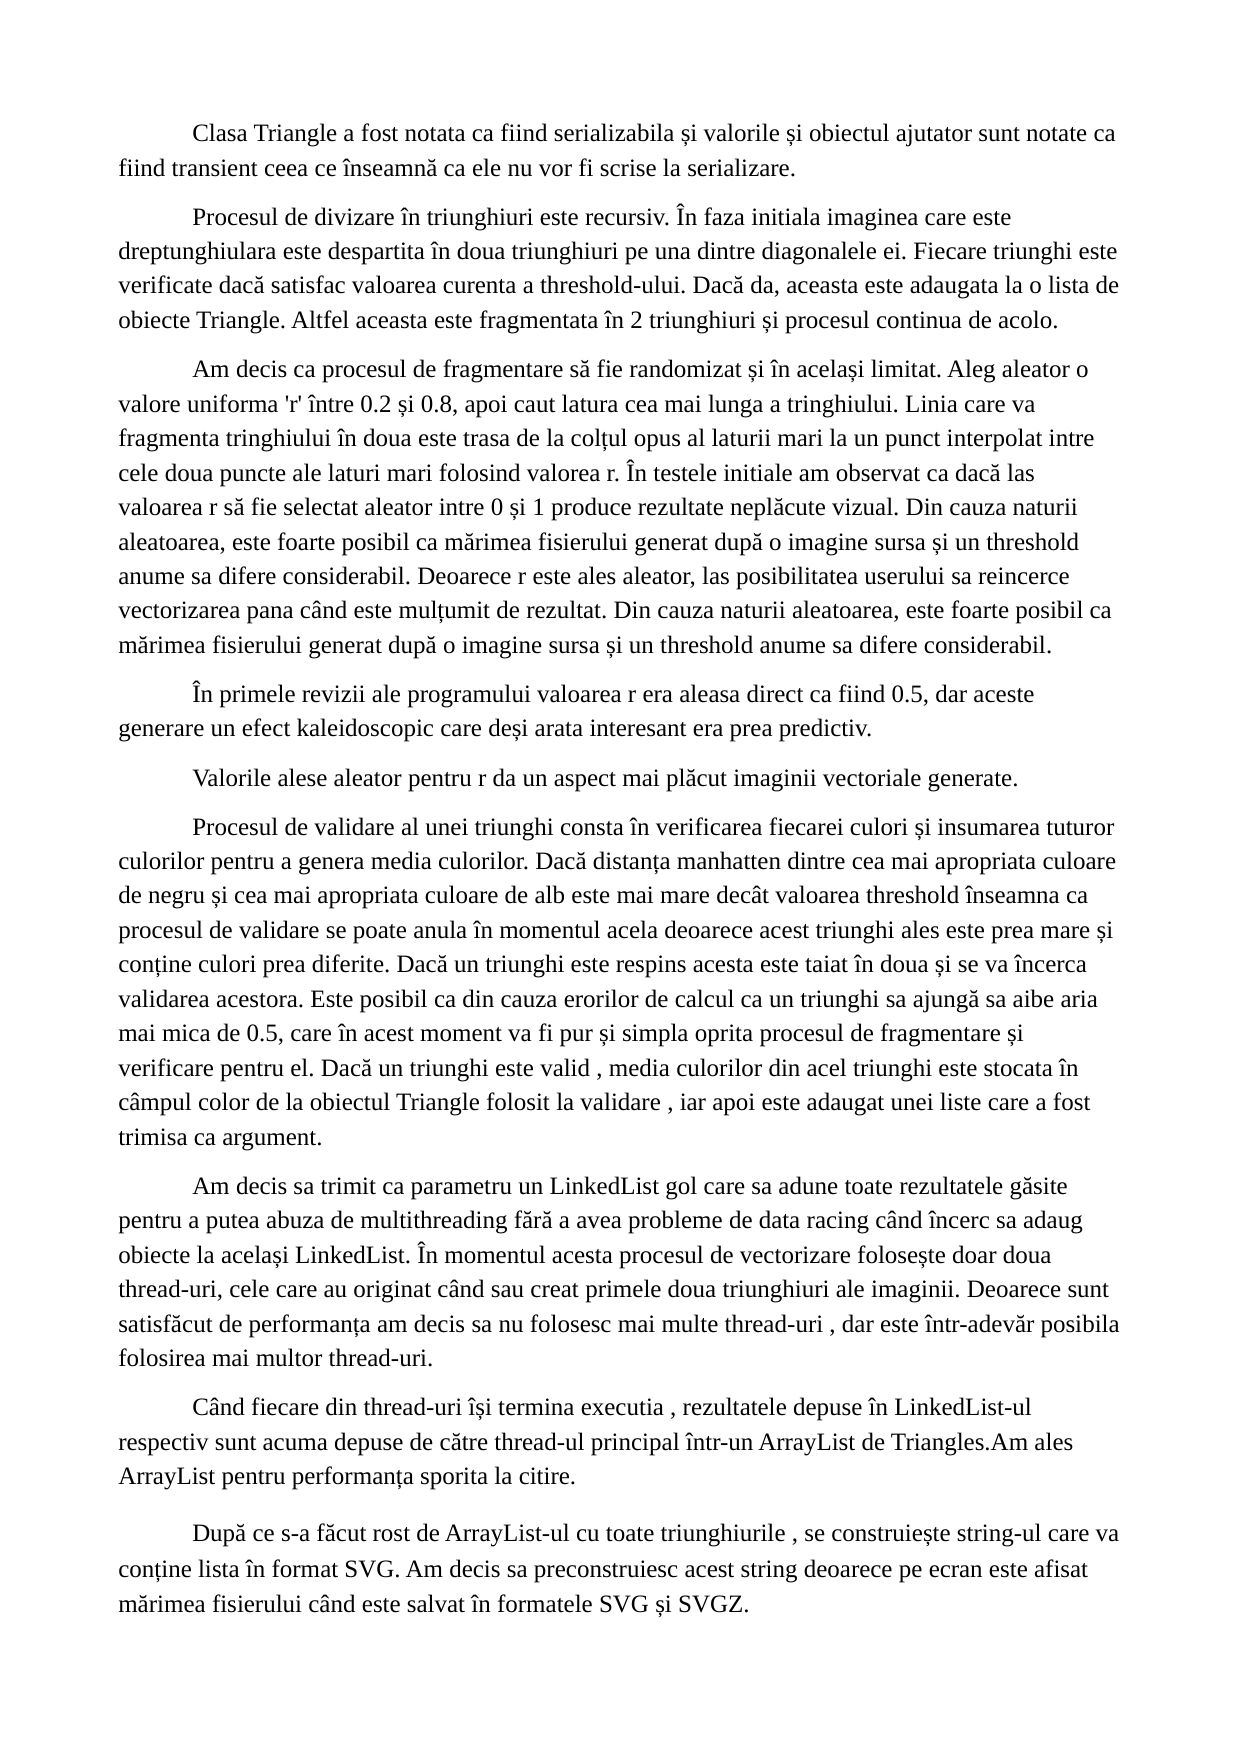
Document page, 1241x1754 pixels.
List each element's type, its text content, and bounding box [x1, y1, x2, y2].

text Când fiecare din thread-uri își termina executia , rezultatele depuse în LinkedList-ul respectiv sunt acuma depuse de către thread-ul principal într-un ArrayList de Triangles.Am ales ArrayList pentru performanța sporita la citire. [118, 1392, 1122, 1490]
text Am decis sa trimit ca parametru un LinkedList gol care sa adune toate rezultatele găsite pentru a putea abuza de multithreading fără a avea probleme de data racing când încerc sa adaug obiecte la același LinkedList. În momentul acesta procesul de vectorizare folosește doar doua thread-uri, cele care au originat când sau creat primele doua triunghiuri ale imaginii. Deoarece sunt satisfăcut de performanța am decis sa nu folosesc mai multe thread-uri , dar este într-adevăr posibila folosirea mai multor thread-uri. [118, 1171, 1122, 1372]
text În primele revizii ale programului valoarea r era aleasa direct ca fiind 0.5, dar aceste generare un efect kaleidoscopic care deși arata interesant era prea predictiv. [118, 679, 1122, 742]
text Procesul de validare al unei triunghi consta în verificarea fiecarei culori și insumarea tuturor culorilor pentru a genera media culorilor. Dacă distanța manhatten dintre cea mai apropriata culoare de negru și cea mai apropriata culoare de alb este mai mare decât valoarea threshold înseamna ca procesul de validare se poate anula în momentul acela deoarece acest triunghi ales este prea mare și conține culori prea diferite. Dacă un triunghi este respins acesta este taiat în doua și se va încerca validarea acestora. Este posibil ca din cauza erorilor de calcul ca un triunghi sa ajungă sa aibe aria mai mica de 0.5, care în acest moment va fi pur și simpla oprita procesul de fragmentare și verificare pentru el. Dacă un triunghi este valid , media culorilor din acel triunghi este stocata în câmpul color de la obiectul Triangle folosit la validare , iar apoi este adaugat unei liste care a fost trimisa ca argument. [118, 812, 1122, 1151]
text Procesul de divizare în triunghiuri este recursiv. În faza initiala imaginea care este dreptunghiulara este despartita în doua triunghiuri pe una dintre diagonalele ei. Fiecare triunghi este verificate dacă satisfac valoarea curenta a threshold-ului. Dacă da, aceasta este adaugata la o lista de obiecte Triangle. Altfel aceasta este fragmentata în 2 triunghiuri și procesul continua de acolo. [118, 202, 1122, 334]
text După ce s-a făcut rost de ArrayList-ul cu toate triunghiurile , se construiește string-ul care va conține lista în format SVG. Am decis sa preconstruiesc acest string deoarece pe ecran este afisat mărimea fisierului când este salvat în formatele SVG și SVGZ. [118, 1511, 1122, 1618]
text Am decis ca procesul de fragmentare să fie randomizat și în același limitat. Aleg aleator o valore uniforma 'r' între 0.2 și 0.8, apoi caut latura cea mai lunga a tringhiului. Linia care va fragmenta tringhiului în doua este trasa de la colțul opus al laturii mari la un punct interpolat intre cele doua puncte ale laturi mari folosind valorea r. În testele initiale am observat ca dacă las valoarea r să fie selectat aleator intre 0 și 1 produce rezultate neplăcute vizual. Din cauza naturii aleatoarea, este foarte posibil ca mărimea fisierului generat după o imagine sursa și un threshold anume sa difere considerabil. Deoarece r este ales aleator, las posibilitatea userului sa reincerce vectorizarea pana când este mulțumit de rezultat. Din cauza naturii aleatoarea, este foarte posibil ca mărimea fisierului generat după o imagine sursa și un threshold anume sa difere considerabil. [118, 354, 1122, 659]
text Valorile alese aleator pentru r da un aspect mai plăcut imaginii vectoriale generate. [118, 763, 1122, 791]
text Clasa Triangle a fost notata ca fiind serializabila și valorile și obiectul ajutator sunt notate ca fiind transient ceea ce înseamnă ca ele nu vor fi scrise la serializare. [118, 118, 1122, 181]
